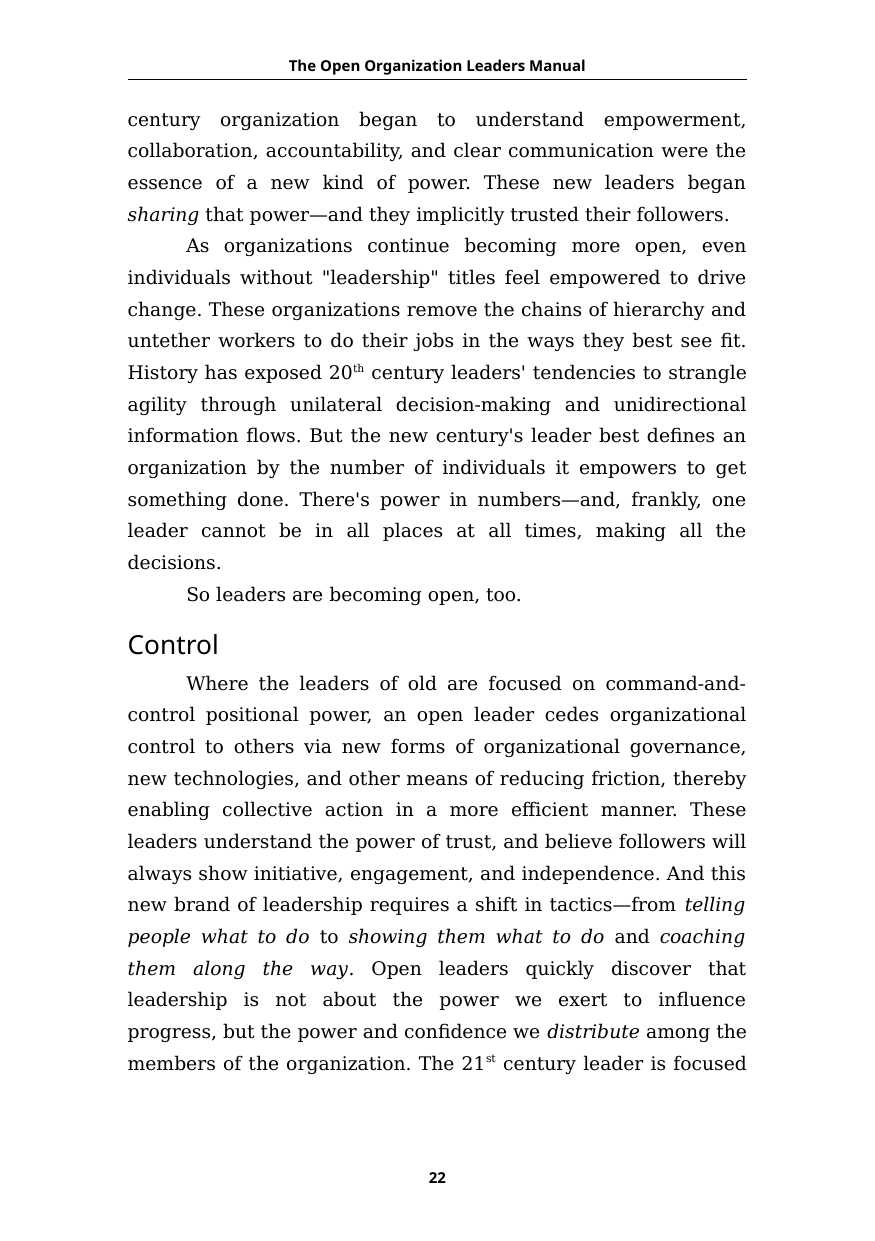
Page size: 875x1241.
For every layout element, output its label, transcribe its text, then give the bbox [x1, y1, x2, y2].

subtitle Control [127, 630, 747, 661]
text Where the leaders of old are focused on command-and-control positional power, an open leader cedes organizational control to others via new forms of organizational governance, new technologies, and other means of reducing friction, thereby enabling collective action in a more efficient manner. These leaders understand the power of trust, and believe followers will always show initiative, engagement, and independence. And this new brand of leadership requires a shift in tactics—from telling people what to do to showing them what to do and coaching them along the way. Open leaders quickly discover that leadership is not about the power we exert to influence progress, but the power and confidence we distribute among the members of the organization. The 21st century leader is focused [127, 673, 747, 1074]
text As organizations continue becoming more open, even individuals without "leadership" titles feel empowered to drive change. These organizations remove the chains of hierarchy and untether workers to do their jobs in the ways they best see fit. History has exposed 20th century leaders' tendencies to strangle agility through unilateral decision-making and unidirectional information flows. But the new century's leader best defines an organization by the number of individuals it empowers to get something done. There's power in numbers—and, frankly, one leader cannot be in all places at all times, making all the decisions. [127, 235, 747, 574]
text century organization began to understand empowerment, collaboration, accountability, and clear communication were the essence of a new kind of power. These new leaders began sharing that power—and they implicitly trusted their followers. [127, 109, 747, 226]
text So leaders are becoming open, too. [127, 584, 747, 606]
